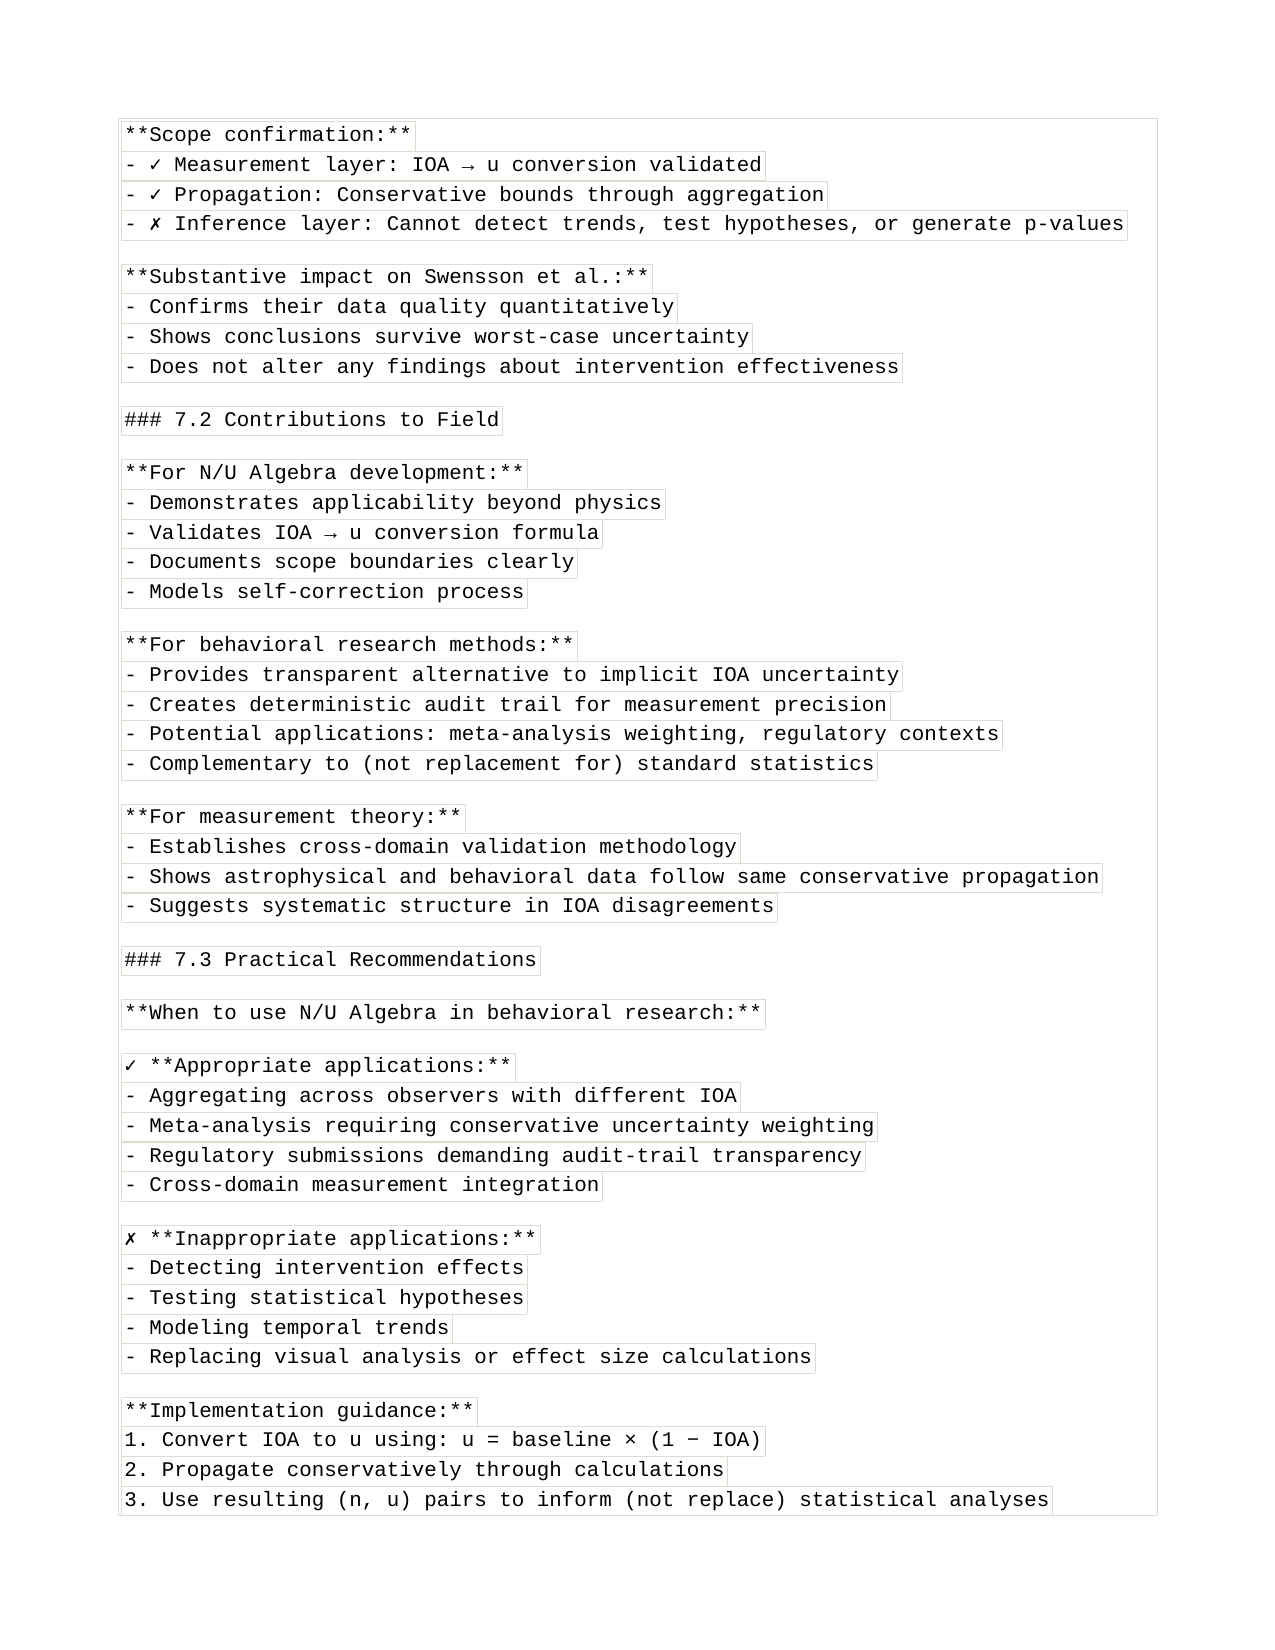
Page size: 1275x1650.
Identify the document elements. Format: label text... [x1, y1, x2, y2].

text - Complementary to (not replacement for) standard statistics [122, 751, 877, 780]
text - Creates deterministic audit trail for measurement precision [122, 692, 890, 717]
text - ✗ Inference layer: Cannot detect trends, test hypotheses, or generate p-values [828, 207, 1157, 240]
text - Confirms their data quality quantitatively [122, 294, 677, 320]
text - Suggests systematic structure in IOA disagreements [122, 894, 777, 922]
text [878, 747, 1157, 780]
text **Substantive impact on Swensson et al.:** [119, 261, 1157, 290]
text - Shows astrophysical and behavioral data follow same conservative propagation [122, 864, 1102, 889]
text - Meta-analysis requiring conservative uncertainty weighting [741, 1109, 1157, 1138]
text - Aggregating across observers with different IOA [122, 1083, 740, 1109]
text - Cross-domain measurement integration [122, 1168, 1157, 1201]
text - Modeling temporal trends [122, 1315, 452, 1340]
text ✓ **Appropriate applications:** [119, 1049, 1157, 1079]
text - Provides transparent alternative to implicit IOA uncertainty [122, 662, 902, 688]
text [528, 575, 1157, 608]
text **Scope confirmation:** [119, 119, 1157, 148]
text 3. Use resulting (n, u) pairs to inform (not replace) statistical analyses [122, 1487, 1052, 1515]
text - Potential applications: meta-analysis weighting, regulatory contexts [891, 717, 1157, 747]
text - Regulatory submissions demanding audit-trail transparency [122, 1143, 865, 1168]
text - Shows conclusions survive worst-case uncertainty [678, 320, 1157, 349]
text - Replacing visual analysis or effect size calculations [122, 1344, 815, 1373]
text [453, 1311, 1157, 1340]
text ### 7.2 Contributions to Field [119, 403, 1157, 436]
text - Potential applications: meta-analysis weighting, regulatory contexts [122, 721, 1002, 747]
text 3. Use resulting (n, u) pairs to inform (not replace) statistical analyses [728, 1483, 1157, 1515]
text - Establishes cross-domain validation methodology [466, 830, 1157, 860]
text - ✓ Measurement layer: IOA → u conversion validated [416, 148, 1157, 177]
text - Replacing visual analysis or effect size calculations [453, 1340, 1157, 1373]
text - Shows astrophysical and behavioral data follow same conservative propagation [741, 860, 1157, 889]
text - Shows conclusions survive worst-case uncertainty [122, 324, 752, 349]
text **Implementation guidance:** [119, 1394, 1157, 1423]
text **For measurement theory:** [119, 800, 1157, 830]
text - Validates IOA → u conversion formula [122, 516, 1157, 545]
text **For N/U Algebra development:** [119, 456, 1157, 486]
text - Documents scope boundaries clearly [122, 549, 577, 575]
text [778, 889, 1157, 922]
text [578, 545, 1157, 575]
text - ✓ Propagation: Conservative bounds through aggregation [766, 177, 1157, 207]
text - Demonstrates applicability beyond physics [122, 490, 665, 516]
text - Does not alter any findings about intervention effectiveness [122, 354, 902, 382]
text [528, 1281, 1157, 1311]
text - ✗ Inference layer: Cannot detect trends, test hypotheses, or generate p-values [122, 211, 1127, 240]
text [891, 688, 1157, 717]
text - Confirms their data quality quantitatively [653, 290, 1157, 320]
text - Testing statistical hypotheses [122, 1285, 527, 1311]
text - Detecting intervention effects [122, 1251, 1157, 1281]
text - Demonstrates applicability beyond physics [528, 486, 1157, 516]
text 1. Convert IOA to u using: u = baseline × (1 − IOA) [478, 1423, 1157, 1453]
text - Models self-correction process [122, 579, 527, 608]
text - Establishes cross-domain validation methodology [122, 834, 740, 860]
text - Does not alter any findings about intervention effectiveness [122, 349, 752, 353]
text - ✓ Propagation: Conservative bounds through aggregation [122, 182, 827, 207]
text **When to use N/U Algebra in behavioral research:** [119, 996, 1157, 1029]
text - ✓ Measurement layer: IOA → u conversion validated [122, 152, 765, 177]
text - Does not alter any findings about intervention effectiveness [753, 349, 1157, 382]
text [866, 1138, 1157, 1168]
text **For behavioral research methods:** [119, 628, 1157, 658]
text 2. Propagate conservatively through calculations [122, 1453, 1157, 1483]
text ✗ **Inappropriate applications:** [119, 1222, 1157, 1251]
text ### 7.3 Practical Recommendations [119, 943, 1157, 976]
text - Provides transparent alternative to implicit IOA uncertainty [578, 658, 1157, 688]
text - Aggregating across observers with different IOA [516, 1079, 1157, 1109]
text 1. Convert IOA to u using: u = baseline × (1 − IOA) [122, 1427, 765, 1453]
text - Meta-analysis requiring conservative uncertainty weighting [122, 1113, 877, 1138]
